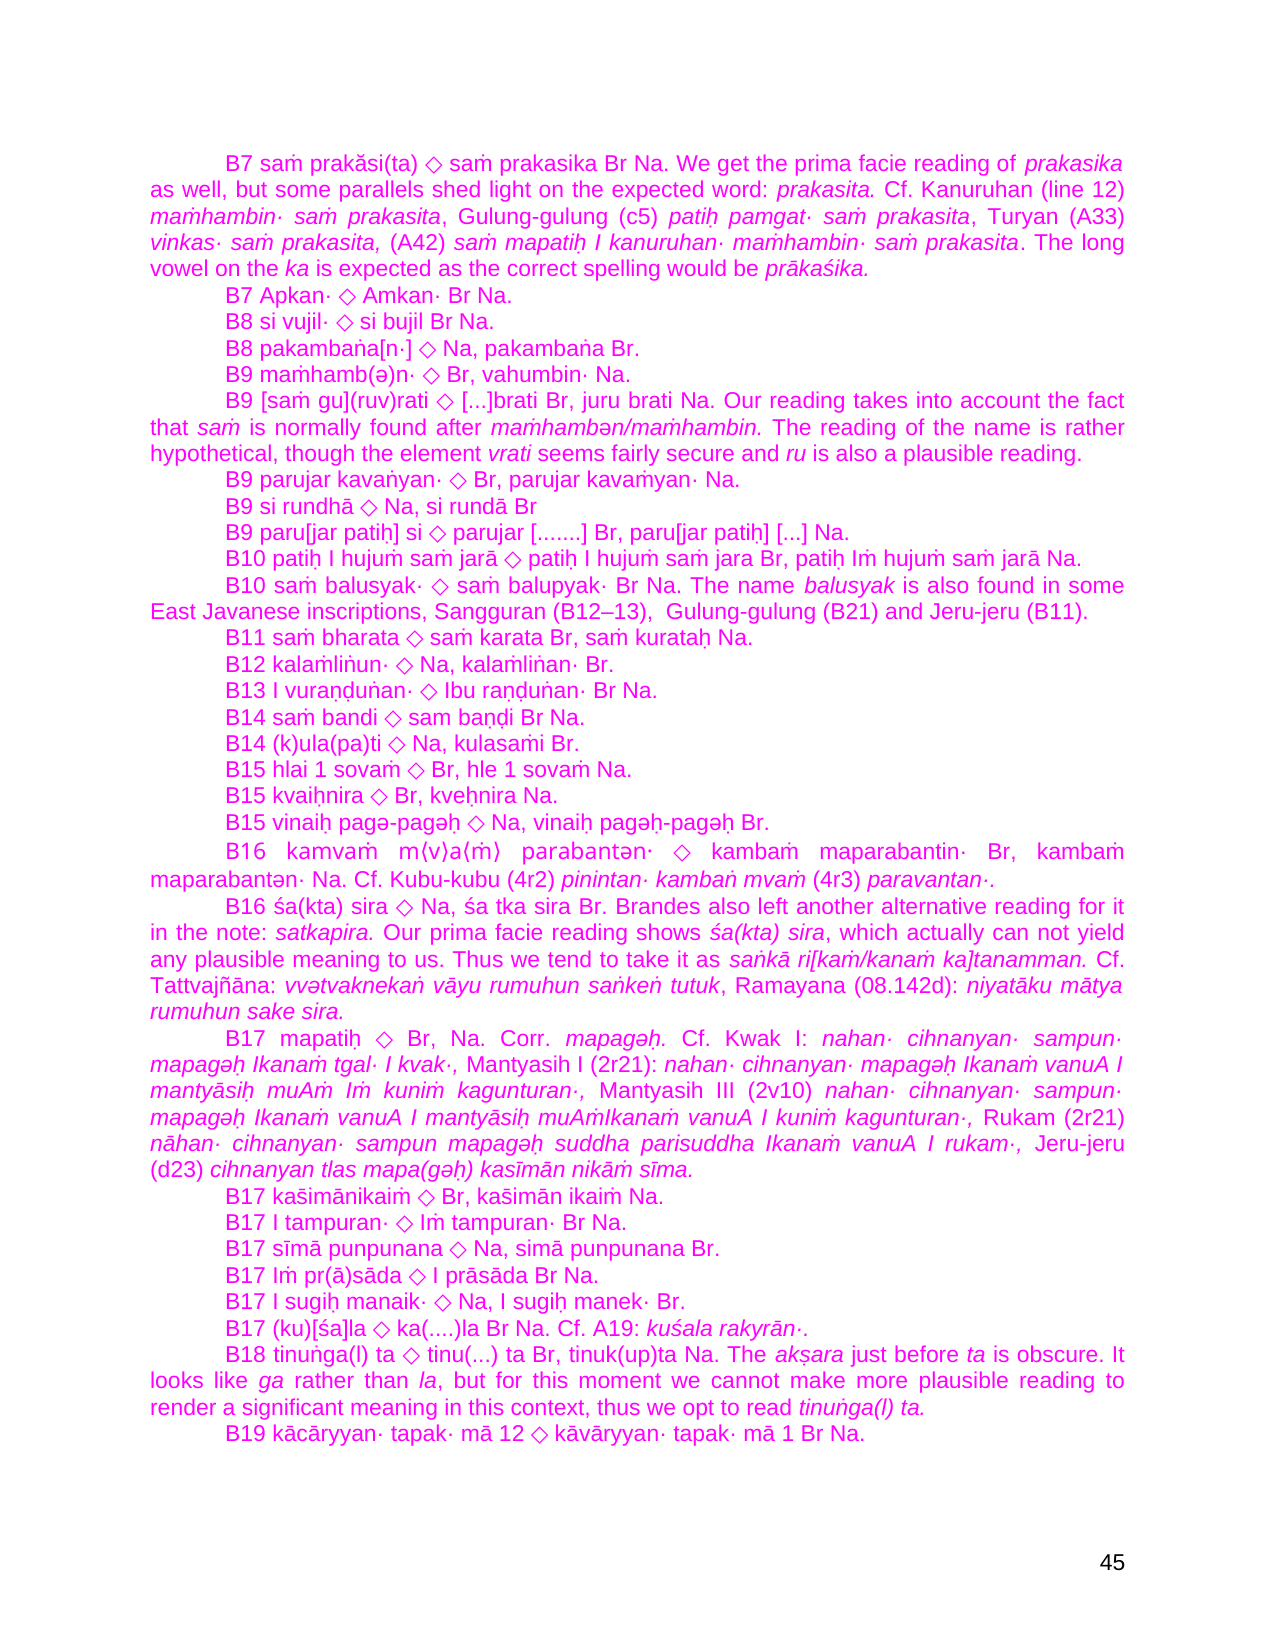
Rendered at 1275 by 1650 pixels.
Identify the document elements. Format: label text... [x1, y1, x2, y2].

text B17 mapatiḥ ◇ Br, Na. Corr. mapagəḥ. Cf. Kwak I: nahan· cihnanyan· sampun· mapagǝḥ Ikanaṁ tgal· I kvak·, Mantyasih I (2r21): nahan· cihnanyan· mapagəḥ Ikanaṁ vanuA I mantyāsiḥ muAṁ Iṁ kuniṁ kagunturan·, Mantyasih III (2v10) nahan· cihnanyan· sampun· mapagəḥ Ikanaṁ vanuA I mantyāsiḥ muAṁIkanaṁ vanuA I kuniṁ kagunturan·, Rukam (2r21) nāhan· cihnanyan· sampun mapagəḥ suddha parisuddha Ikanaṁ vanuA I rukam·, Jeru-jeru (d23) cihnanyan tlas mapa(gəḥ) kasīmān nikāṁ sīma. [150, 1024, 1125, 1183]
text B9 maṁhamb(ə)n· ◇ Br, vahumbin· Na. [150, 361, 1125, 387]
text B17 I tampuran· ◇ Iṁ tampuran· Br Na. [150, 1209, 1125, 1235]
text B14 (k)ula(pa)ti ◇ Na, kulasaṁi Br. [150, 730, 1125, 756]
text B15 hlai 1 sovaṁ ◇ Br, hle 1 sovaṁ Na. [150, 756, 1125, 782]
text B16 kamvaṁ m⟨v⟩a⟨ṁ⟩ parabantən· ◇ kambaṁ maparabantin· Br, kambaṁ maparabantən· Na. Cf. Kubu-kubu (4r2) pinintan· kambaṅ mvaṁ (4r3) paravantan·. [150, 835, 1125, 893]
text B13 I vuraṇḍuṅan· ◇ Ibu raṇḍuṅan· Br Na. [150, 677, 1125, 703]
text B18 tinuṅga(l) ta ◇ tinu(...) ta Br, tinuk(up)ta Na. The akṣara just before ta is obscure. It looks like ga rather than la, but for this moment we cannot make more plausible reading to render a significant meaning in this context, thus we opt to read tinuṅga(l) ta. [150, 1341, 1125, 1420]
text B8 pakambaṅa[n·] ◇ Na, pakambaṅa Br. [150, 334, 1125, 361]
text B17 kas̄imānikaiṁ ◇ Br, kas̄imān ikaiṁ Na. [150, 1183, 1125, 1209]
text B9 paru[jar patiḥ] si ◇ parujar [.......] Br, paru[jar patiḥ] [...] Na. [150, 519, 1125, 545]
text B17 (ku)[śa]la ◇ ka(....)la Br Na. Cf. A19: kuśala rakyrān·. [150, 1314, 1125, 1341]
text B9 [saṁ gu](ruv)rati ◇ [...]brati Br, juru brati Na. Our reading takes into account the fact that saṁ is normally found after maṁhambən/maṁhambin. The reading of the name is rather hypothetical, though the element vrati seems fairly secure and ru is also a plausible reading. [150, 387, 1125, 466]
text B11 saṁ bharata ◇ saṁ karata Br, saṁ kurataḥ Na. [150, 624, 1125, 651]
text B17 sīmā punpunana ◇ Na, simā punpunana Br. [150, 1235, 1125, 1262]
text B8 si vujil· ◇ si bujil Br Na. [150, 308, 1125, 334]
text B15 vinaiḥ pagə-pagəḥ ◇ Na, vinaiḥ pagəḥ-pagəḥ Br. [150, 809, 1125, 835]
text B9 parujar kavaṅyan· ◇ Br, parujar kavaṁyan· Na. [150, 466, 1125, 493]
text B19 kācāryyan· tapak· mā 12 ◇ kāvāryyan· tapak· mā 1 Br Na. [150, 1420, 1125, 1446]
text B12 kalaṁliṅun· ◇ Na, kalaṁliṅan· Br. [150, 651, 1125, 677]
text B10 patiḥ I hujuṁ saṁ jarā ◇ patiḥ I hujuṁ saṁ jara Br, patiḥ Iṁ hujuṁ saṁ jarā Na. [150, 545, 1125, 572]
text B16 śa(kta) sira ◇ Na, śa tka sira Br. Brandes also left another alternative reading for it in the note: satkapira. Our prima facie reading shows śa(kta) sira, which actually can not yield any plausible meaning to us. Thus we tend to take it as saṅkā ri[kaṁ/kanaṁ ka]tanamman. Cf. Tattvajñāna: vvətvaknekaṅ vāyu rumuhun saṅkeṅ tutuk, Ramayana (08.142d): niyatāku mātya rumuhun sake sira. [150, 893, 1125, 1024]
text B10 saṁ balusyak· ◇ saṁ balupyak· Br Na. The name balusyak is also found in some East Javanese inscriptions, Sangguran (B12–13), Gulung-gulung (B21) and Jeru-jeru (B11). [150, 572, 1125, 624]
text B17 I sugiḥ manaik· ◇ Na, I sugiḥ manek· Br. [150, 1288, 1125, 1314]
text B7 Apkan· ◇ Amkan· Br Na. [150, 282, 1125, 308]
text B15 kvaiḥnira ◇ Br, kveḥnira Na. [150, 782, 1125, 809]
text B14 saṁ bandi ◇ sam baṇḍi Br Na. [150, 703, 1125, 730]
text B17 Iṁ pr(ā)sāda ◇ I prāsāda Br Na. [150, 1262, 1125, 1288]
text B7 saṁ prakăsi(ta) ◇ saṁ prakasika Br Na. We get the prima facie reading of prakasika as well, but some parallels shed light on the expected word: prakasita. Cf. Kanuruhan (line 12) maṁhambin· saṁ prakasita, Gulung-gulung (c5) patiḥ pamgat· saṁ prakasita, Turyan (A33) vinkas· saṁ prakasita, (A42) saṁ mapatiḥ I kanuruhan· maṁhambin· saṁ prakasita. The long vowel on the ka is expected as the correct spelling would be prākaśika. [150, 150, 1125, 282]
text B9 si rundhā ◇ Na, si rundā Br [150, 493, 1125, 519]
